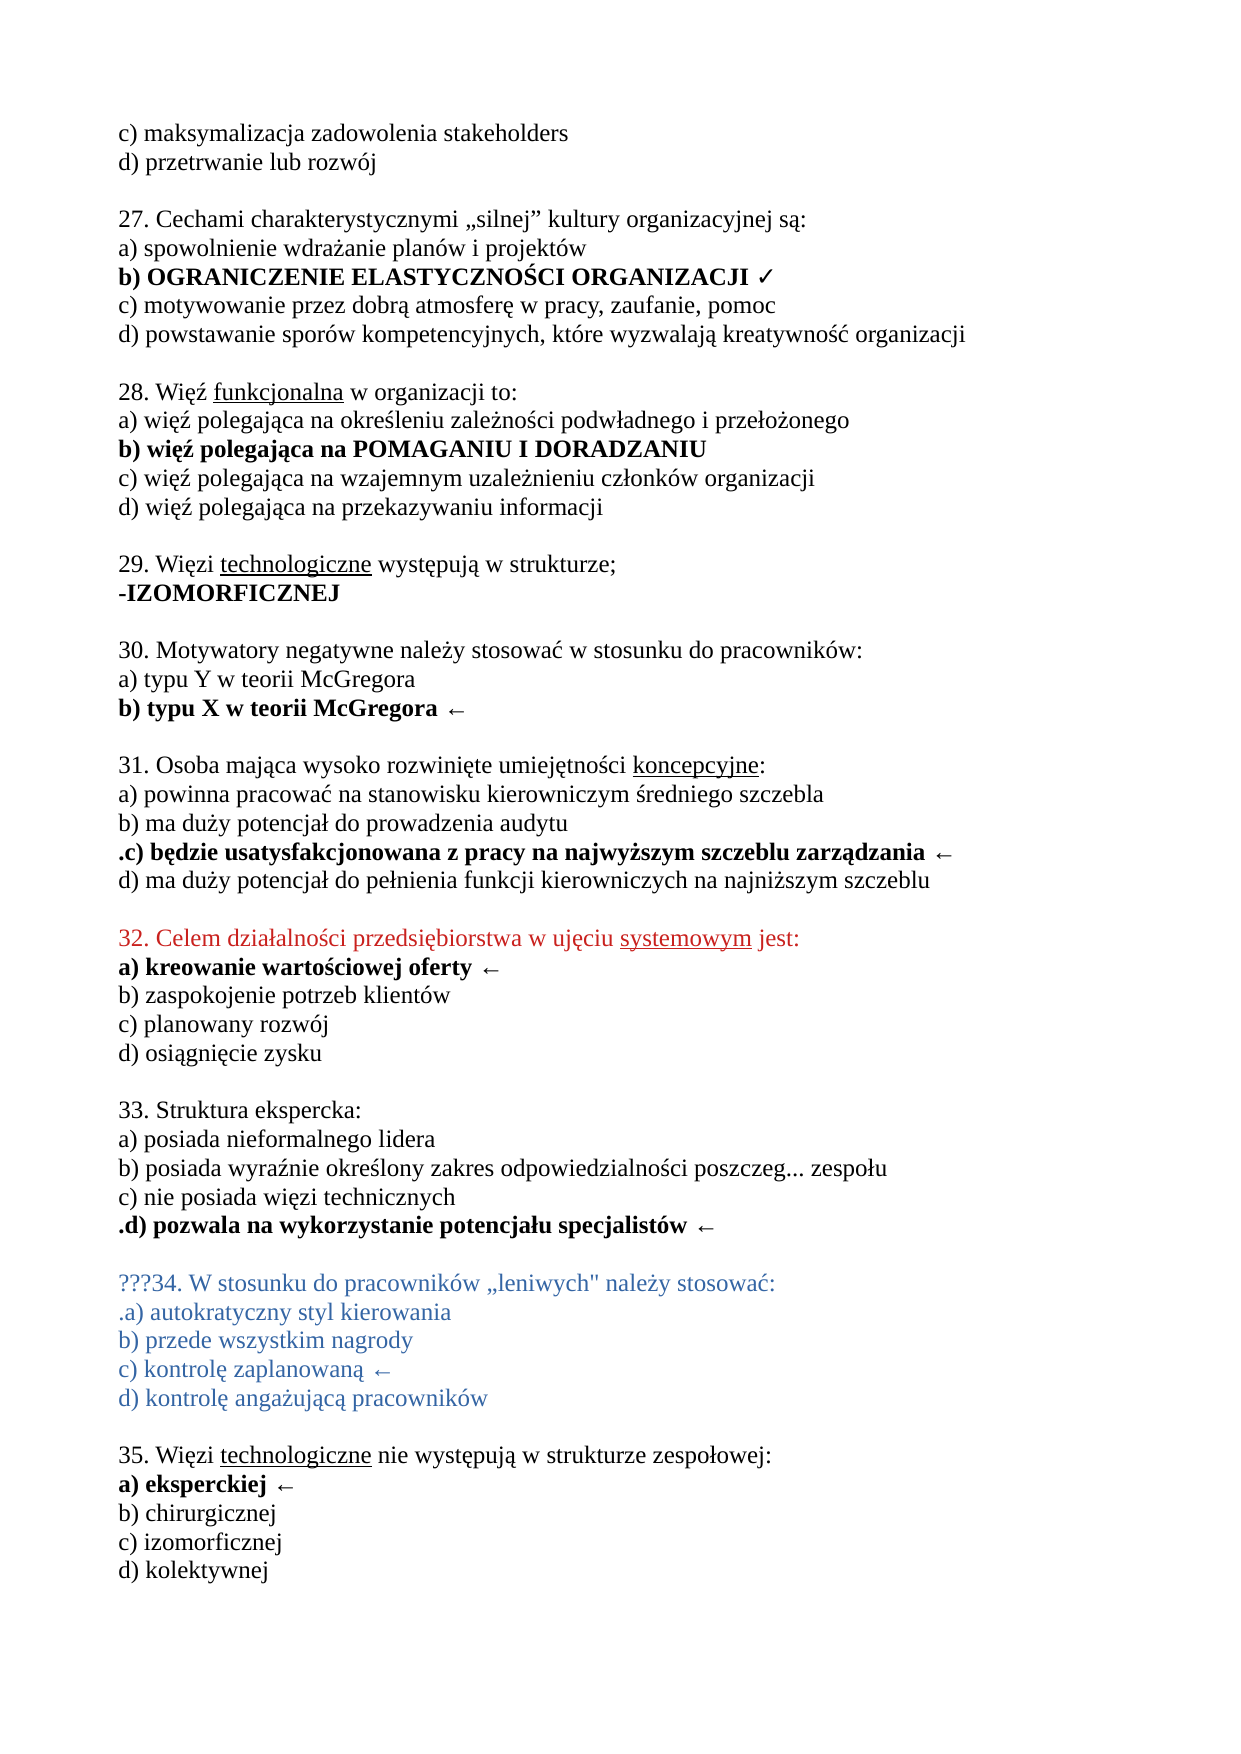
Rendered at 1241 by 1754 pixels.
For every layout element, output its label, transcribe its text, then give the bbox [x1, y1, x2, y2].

text 29. Więzi technologiczne występują w strukturze; [118, 549, 1122, 578]
text c) maksymalizacja zadowolenia stakeholders [118, 118, 1122, 147]
text b) więź polegająca na POMAGANIU I DORADZANIU [118, 434, 1122, 463]
text c) planowany rozwój [118, 1009, 1122, 1038]
text d) powstawanie sporów kompetencyjnych, które wyzwalają kreatywność organizacji [118, 319, 1122, 348]
text ???34. W stosunku do pracowników „leniwych" należy stosować: [118, 1268, 1122, 1297]
text b) przede wszystkim nagrody [118, 1326, 1122, 1354]
text d) kontrolę angażującą pracowników [118, 1383, 1122, 1412]
text b) ma duży potencjał do prowadzenia audytu [118, 808, 1122, 837]
text .c) będzie usatysfakcjonowana z pracy na najwyższym szczeblu zarządzania ← [118, 837, 1122, 866]
text d) osiągnięcie zysku [118, 1038, 1122, 1067]
text b) zaspokojenie potrzeb klientów [118, 981, 1122, 1009]
text -IZOMORFICZNEJ [118, 578, 1122, 607]
text a) powinna pracować na stanowisku kierowniczym średniego szczebla [118, 779, 1122, 808]
text c) kontrolę zaplanowaną ← [118, 1354, 1122, 1383]
text .d) pozwala na wykorzystanie potencjału specjalistów ← [118, 1211, 1122, 1239]
text 33. Struktura ekspercka: [118, 1096, 1122, 1124]
text d) kolektywnej [118, 1556, 1122, 1584]
text b) typu X w teorii McGregora ← [118, 693, 1122, 722]
text 28. Więź funkcjonalna w organizacji to: [118, 377, 1122, 406]
text .a) autokratyczny styl kierowania [118, 1297, 1122, 1326]
text d) przetrwanie lub rozwój [118, 147, 1122, 176]
text a) więź polegająca na określeniu zależności podwładnego i przełożonego [118, 406, 1122, 434]
text c) izomorficznej [118, 1527, 1122, 1556]
text 27. Cechami charakterystycznymi „silnej” kultury organizacyjnej są: [118, 204, 1122, 233]
text c) nie posiada więzi technicznych [118, 1182, 1122, 1211]
text b) OGRANICZENIE ELASTYCZNOŚCI ORGANIZACJI ✓ [118, 262, 1122, 291]
text a) eksperckiej ← [118, 1469, 1122, 1498]
text a) posiada nieformalnego lidera [118, 1124, 1122, 1153]
text 30. Motywatory negatywne należy stosować w stosunku do pracowników: [118, 636, 1122, 664]
text 35. Więzi technologiczne nie występują w strukturze zespołowej: [118, 1441, 1122, 1469]
text b) posiada wyraźnie określony zakres odpowiedzialności poszczeg... zespołu [118, 1153, 1122, 1182]
text c) motywowanie przez dobrą atmosferę w pracy, zaufanie, pomoc [118, 291, 1122, 319]
text d) więź polegająca na przekazywaniu informacji [118, 492, 1122, 521]
text 31. Osoba mająca wysoko rozwinięte umiejętności koncepcyjne: [118, 751, 1122, 779]
text b) chirurgicznej [118, 1498, 1122, 1527]
text a) kreowanie wartościowej oferty ← [118, 952, 1122, 981]
text c) więź polegająca na wzajemnym uzależnieniu członków organizacji [118, 463, 1122, 492]
text a) typu Y w teorii McGregora [118, 664, 1122, 693]
text d) ma duży potencjał do pełnienia funkcji kierowniczych na najniższym szczeblu [118, 866, 1122, 894]
text a) spowolnienie wdrażanie planów i projektów [118, 233, 1122, 262]
text 32. Celem działalności przedsiębiorstwa w ujęciu systemowym jest: [118, 923, 1122, 952]
